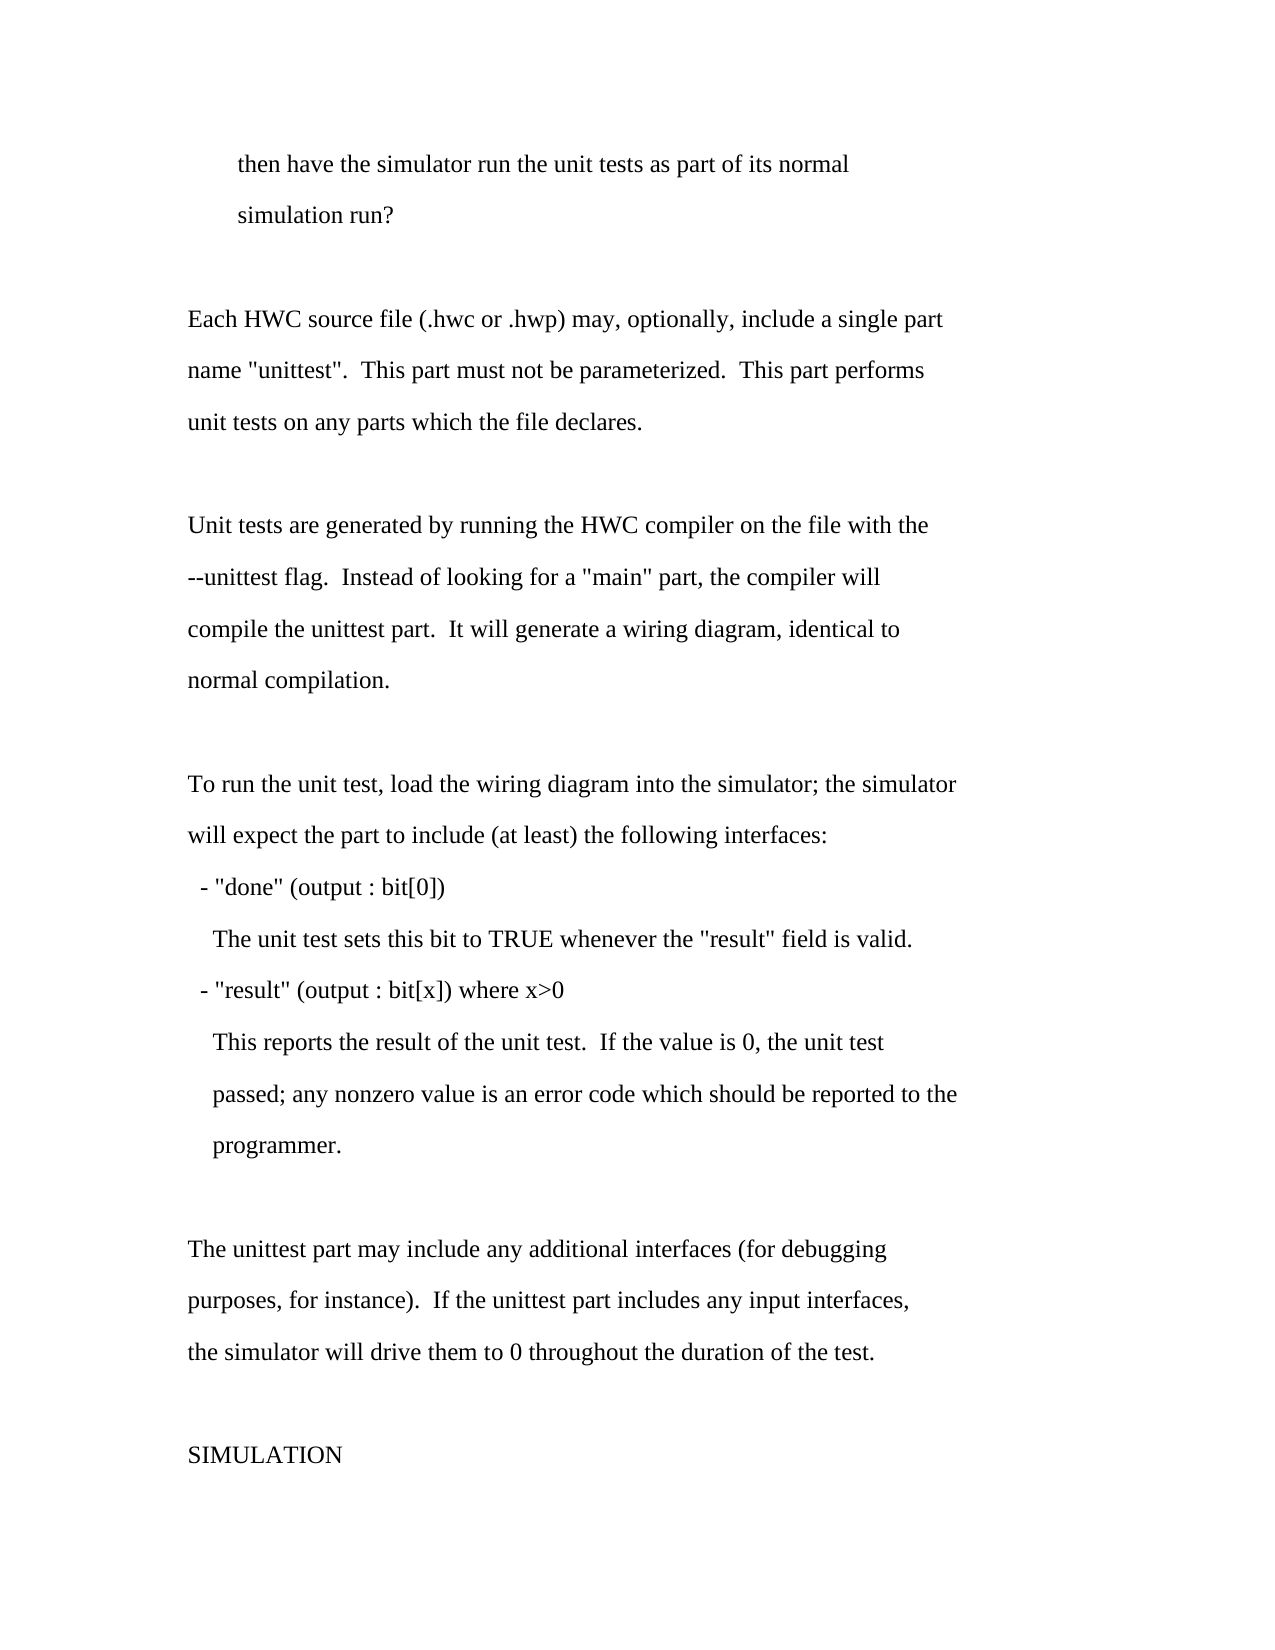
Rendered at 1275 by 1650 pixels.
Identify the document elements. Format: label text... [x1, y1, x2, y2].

text programmer. [187, 1132, 1087, 1159]
text SIMULATION [187, 1442, 1087, 1469]
text Unit tests are generated by running the HWC compiler on the file with the [187, 512, 1087, 539]
text - "result" (output : bit[x]) where x>0 [187, 977, 1087, 1004]
text normal compilation. [187, 667, 1087, 694]
text purposes, for instance). If the unittest part includes any input interfaces, [187, 1287, 1087, 1314]
text To run the unit test, load the wiring diagram into the simulator; the simulator [187, 770, 1087, 798]
text Each HWC source file (.hwc or .hwp) may, optionally, include a single part [187, 305, 1087, 333]
text This reports the result of the unit test. If the value is 0, the unit test [187, 1028, 1087, 1056]
text - "done" (output : bit[0]) [187, 873, 1087, 901]
text name "unittest". This part must not be parameterized. This part performs [187, 357, 1087, 384]
text compile the unittest part. It will generate a wiring diagram, identical to [187, 615, 1087, 643]
text unit tests on any parts which the file declares. [187, 408, 1087, 436]
text the simulator will drive them to 0 throughout the duration of the test. [187, 1338, 1087, 1366]
text then have the simulator run the unit tests as part of its normal [187, 150, 1087, 178]
text passed; any nonzero value is an error code which should be reported to the [187, 1080, 1087, 1108]
text --unittest flag. Instead of looking for a "main" part, the compiler will [187, 563, 1087, 591]
text The unittest part may include any additional interfaces (for debugging [187, 1235, 1087, 1263]
text will expect the part to include (at least) the following interfaces: [187, 822, 1087, 849]
text simulation run? [187, 202, 1087, 229]
text The unit test sets this bit to TRUE whenever the "result" field is valid. [187, 925, 1087, 953]
